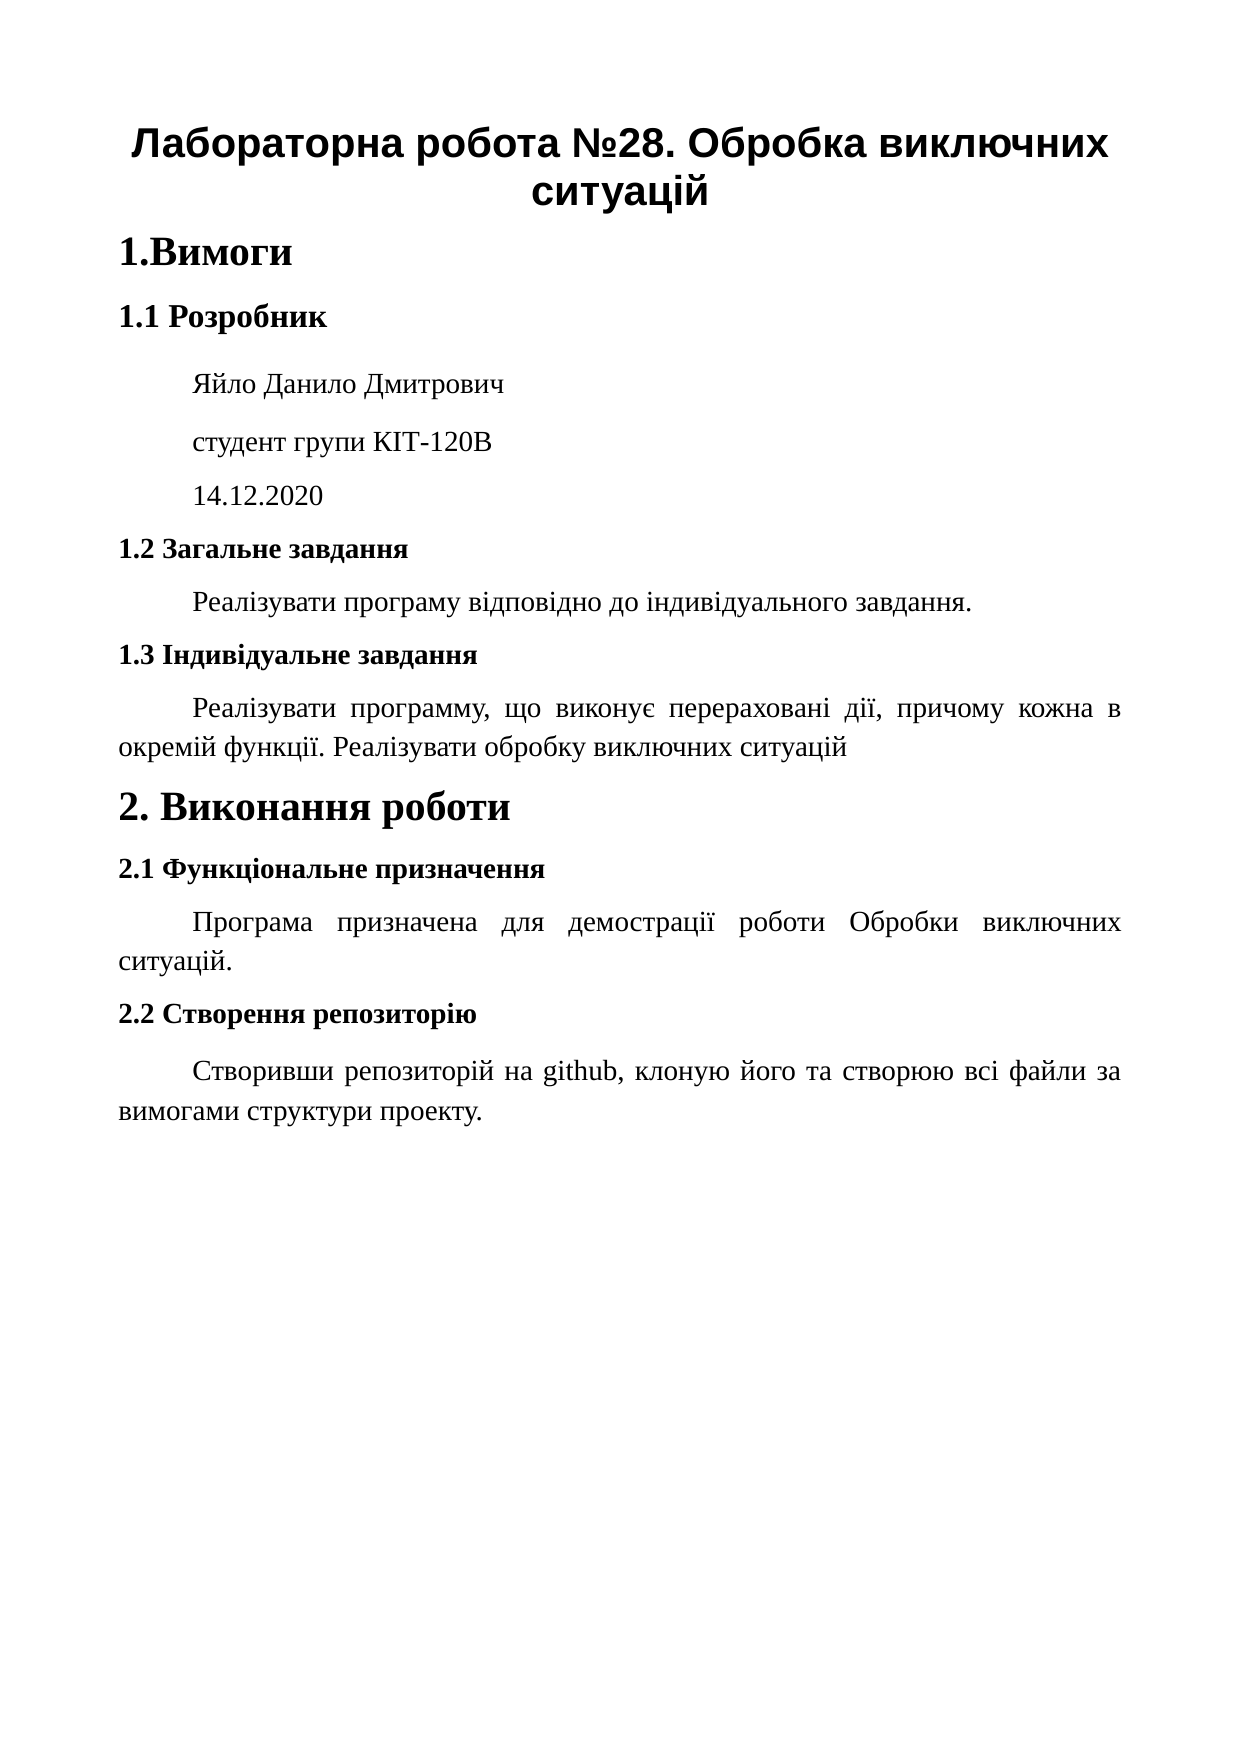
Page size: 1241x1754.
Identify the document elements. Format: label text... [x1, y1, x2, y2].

text 1.2 Загальне завдання [118, 531, 1122, 564]
text Яйло Данило Дмитрович [118, 355, 1122, 403]
text 1.3 Індивідуальне завдання [118, 637, 1122, 671]
text 14.12.2020 [118, 478, 1122, 511]
text Програма призначена для демострації роботи Обробки виключних ситуацій. [118, 904, 1122, 977]
title Лабораторна робота №28. Обробка виключних ситуацій [118, 118, 1122, 214]
text Реалізувати программу, що виконує перераховані дії, причому кожна в окремій функції. Реалізувати обробку виключних ситуацій [118, 690, 1122, 762]
text 1.Вимоги [118, 226, 1122, 274]
text Реалізувати програму відповідно до індивідуального завдання. [118, 584, 1122, 617]
text 2.1 Функціональне призначення [118, 851, 1122, 885]
text студент групи КІТ-120В [118, 424, 1122, 458]
text 1.1 Розробник [118, 296, 1122, 334]
text 2. Виконання роботи [118, 782, 1122, 830]
text 2.2 Створення репозиторію [118, 996, 1122, 1030]
text Створивши репозиторій на github, клоную його та створюю всі файли за вимогами структури проекту. [118, 1049, 1122, 1126]
